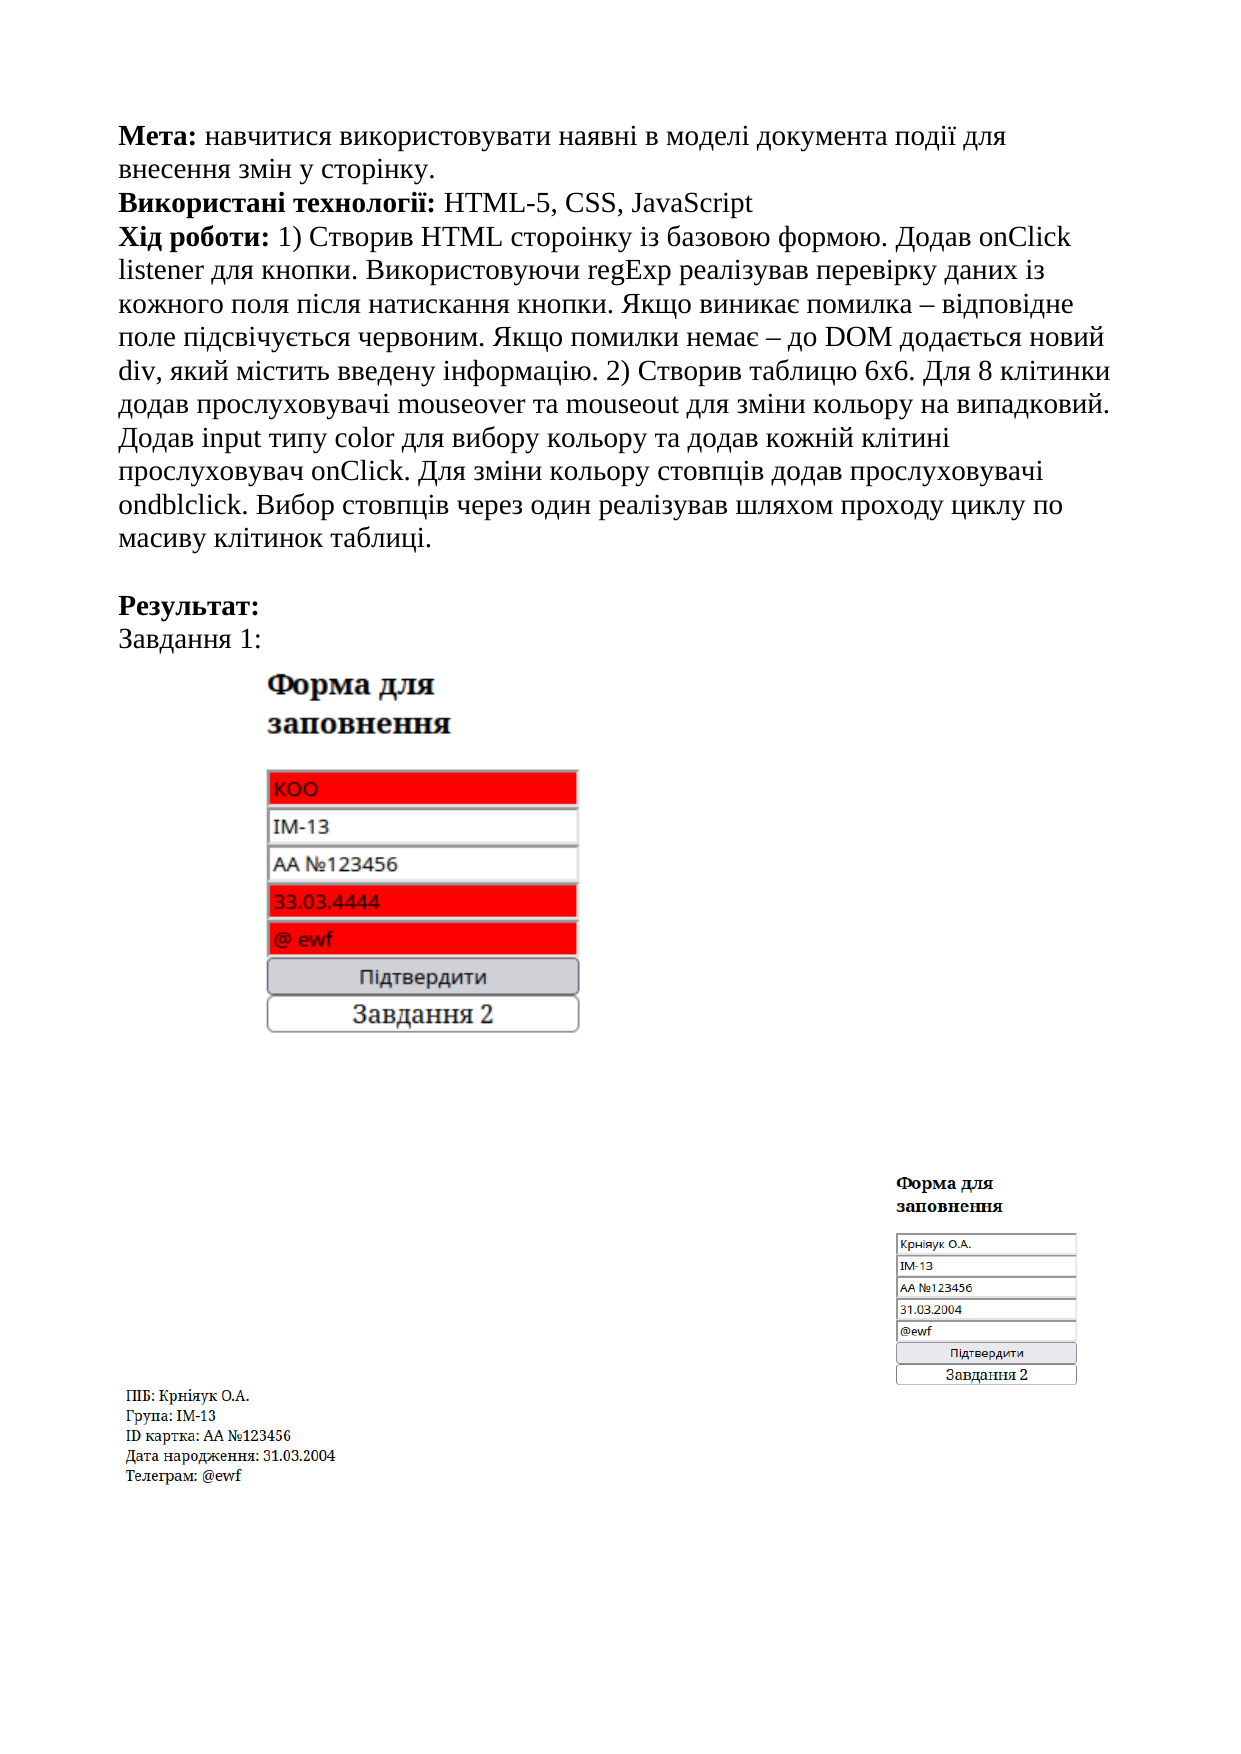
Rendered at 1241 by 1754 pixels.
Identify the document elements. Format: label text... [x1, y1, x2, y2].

picture [118, 1157, 1123, 1494]
text Мета: навчитися використовувати наявні в моделі документа події для внесення змін у сторінку. [118, 118, 1122, 185]
text Завдання 1: [118, 621, 1122, 655]
text Використані технології: HTML-5, CSS, JavaScript [118, 185, 1122, 219]
text Результат: [118, 588, 1122, 621]
picture [117, 654, 758, 1108]
text Хід роботи: 1) Створив HTML стороінку із базовою формою. Додав onClick listener для кнопки. Використовуючи regExp реалізував перевірку даних із кожного поля після натискання кнопки. Якщо виникає помилка – відповідне поле підсвічується червоним. Якщо помилки немає – до DOM додається новий div, який містить введену інформацію. 2) Створив таблицю 6х6. Для 8 клітинки додав прослуховувачі mouseover та mouseout для зміни кольору на випадковий. Додав input типу color для вибору кольору та додав кожній клітині прослуховувач onClick. Для зміни кольору стовпців додав прослуховувачі ondblclick. Вибор стовпців через один реалізував шляхом проходу циклу по масиву клітинок таблиці. [118, 219, 1122, 554]
